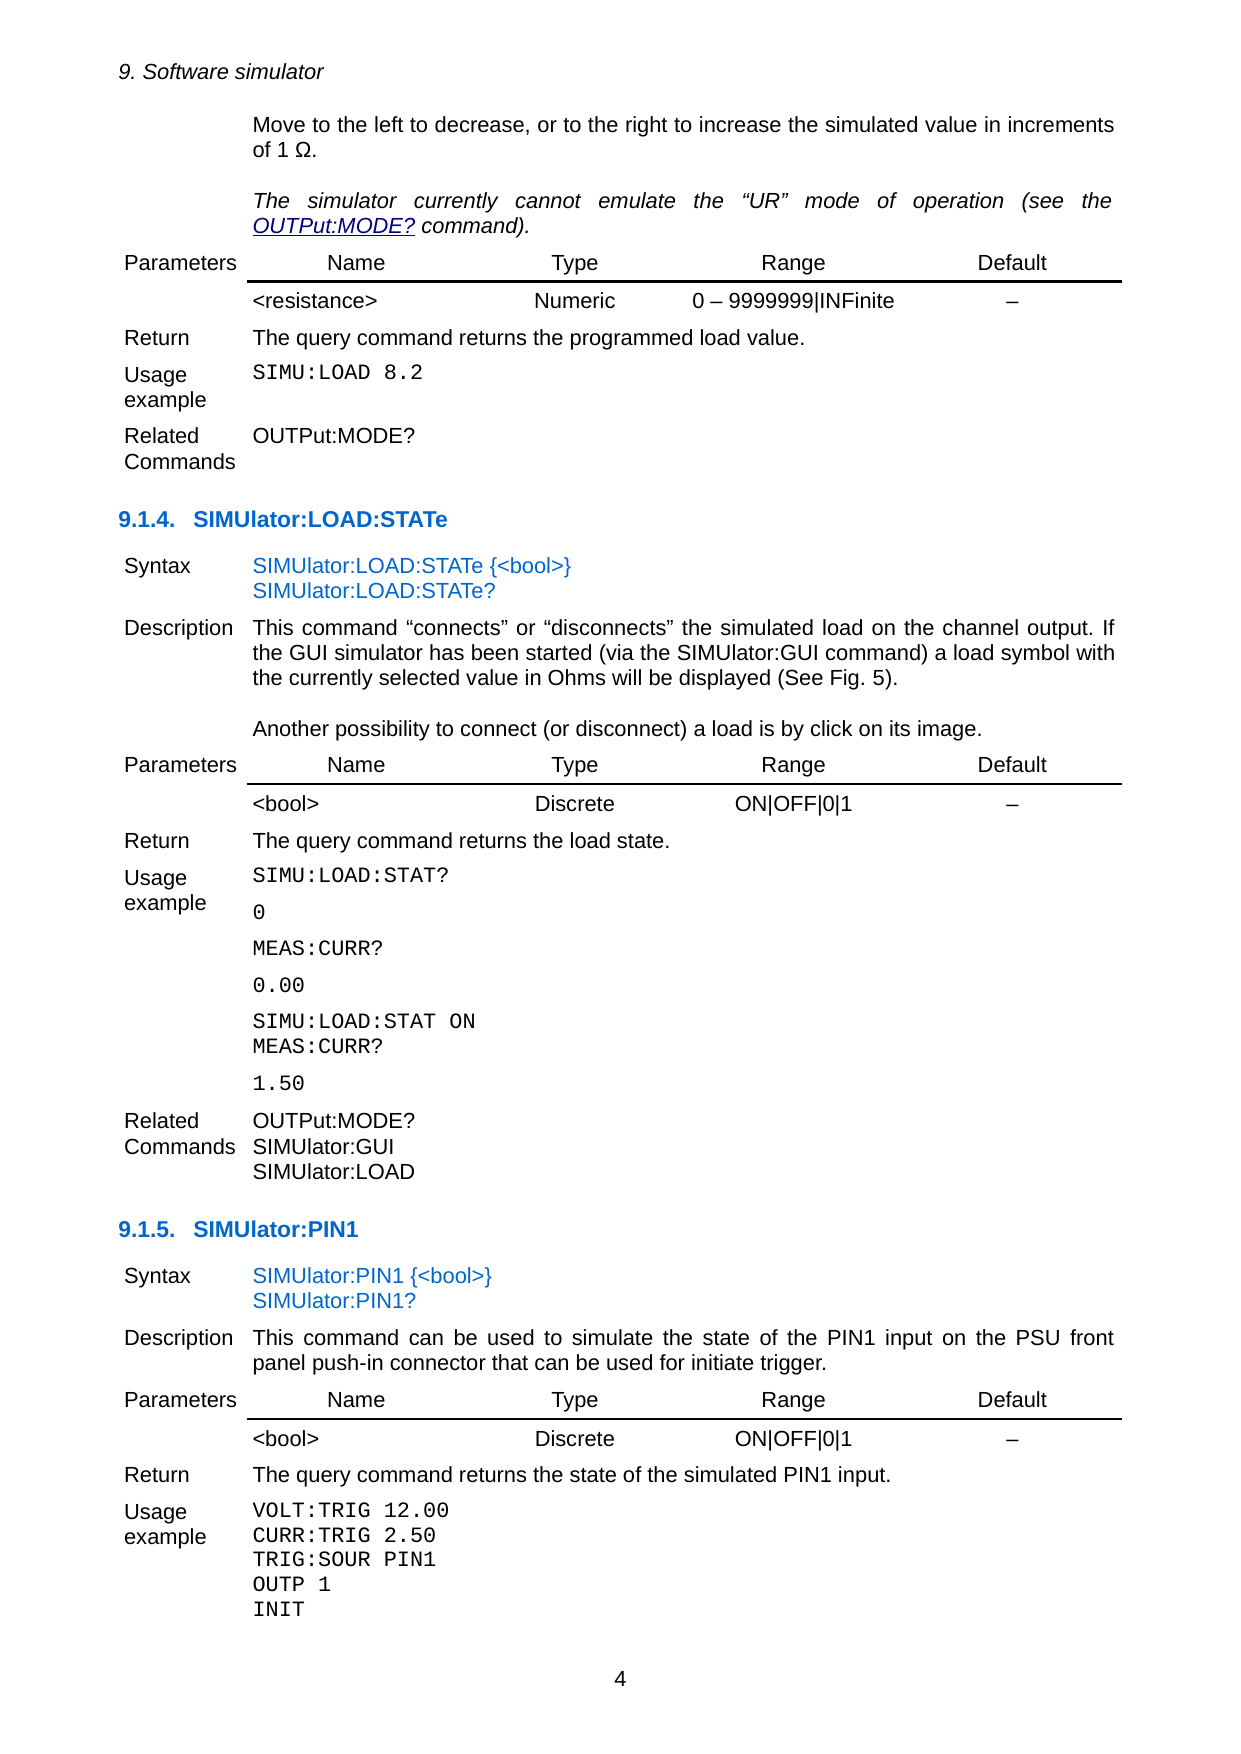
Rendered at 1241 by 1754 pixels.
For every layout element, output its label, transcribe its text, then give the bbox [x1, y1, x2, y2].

table_cell – [903, 283, 1122, 319]
table_cell Numeric [465, 283, 684, 319]
subtitle SIMUlator:PIN1 [118, 1216, 1122, 1243]
table_header SIMUlator:LOAD:STATe {<bool>} SIMUlator:LOAD:STATe? [247, 547, 1122, 609]
table_cell Usage example [118, 356, 247, 418]
table_cell Description [118, 1319, 247, 1381]
table_cell Usage example [118, 859, 247, 1103]
table_cell OUTPut:MODE? SIMUlator:GUI SIMUlator:LOAD [247, 1103, 1122, 1190]
table_cell Related Commands [118, 418, 247, 479]
table_cell ON|OFF|0|1 [684, 1420, 903, 1457]
table_cell Default [903, 244, 1122, 280]
table_cell Type [465, 244, 684, 280]
table_cell Parameters [118, 747, 247, 822]
table_cell Default [903, 747, 1122, 783]
subtitle SIMUlator:LOAD:STATe [118, 506, 1122, 532]
table_cell Range [684, 244, 903, 280]
table_cell – [903, 1420, 1122, 1457]
table_header SIMUlator:PIN1 {<bool>} SIMUlator:PIN1? [247, 1258, 1122, 1319]
table_cell Return [118, 822, 247, 859]
table_cell The query command returns the load state. [247, 822, 1122, 859]
table_cell Name [247, 747, 465, 783]
table_cell ON|OFF|0|1 [684, 785, 903, 822]
table_cell Parameters [118, 244, 247, 319]
table_cell This command “connects” or “disconnects” the simulated load on the channel output. If the GUI simulator has been started (via the SIMUlator:GUI command) a load symbol with the currently selected value in Ohms will be displayed (See Fig. 5). Another possibility to connect (or disconnect) a load is by click on its image. [247, 609, 1122, 747]
table_cell This command can be used to simulate the state of the PIN1 input on the PSU front panel push-in connector that can be used for initiate trigger. [247, 1319, 1122, 1381]
table_cell Name [247, 1381, 465, 1418]
table_cell Return [118, 1457, 247, 1493]
table_header Syntax [118, 547, 247, 609]
table_cell SIMU:LOAD 8.2 [247, 356, 1122, 418]
table_cell SIMU:LOAD:STAT? 0 MEAS:CURR? 0.00 SIMU:LOAD:STAT ON MEAS:CURR? 1.50 [247, 859, 1122, 1103]
table_cell VOLT:TRIG 12.00 CURR:TRIG 2.50 TRIG:SOUR PIN1 OUTP 1 INIT [247, 1493, 1122, 1629]
table_cell Return [118, 319, 247, 356]
table_cell The query command returns the programmed load value. [247, 319, 1122, 356]
table_cell Default [903, 1381, 1122, 1418]
table_cell Range [684, 1381, 903, 1418]
table_cell <bool> [247, 785, 465, 822]
table_cell Type [465, 747, 684, 783]
table_cell Type [465, 1381, 684, 1418]
table_cell Usage example [118, 1493, 247, 1629]
table_cell 0 – 9999999|INFinite [684, 283, 903, 319]
table_header Syntax [118, 1258, 247, 1319]
table_cell Discrete [465, 785, 684, 822]
table_cell Range [684, 747, 903, 783]
table_cell Description [118, 609, 247, 747]
table_cell Parameters [118, 1381, 247, 1457]
table_cell Related Commands [118, 1103, 247, 1190]
table_cell OUTPut:MODE? [247, 418, 1122, 479]
table_cell <bool> [247, 1420, 465, 1457]
table_cell [118, 106, 247, 244]
table_cell Name [247, 244, 465, 280]
table_cell Discrete [465, 1420, 684, 1457]
table_cell Move to the left to decrease, or to the right to increase the simulated value in increments of 1 Ω. The simulator currently cannot emulate the “UR” mode of operation (see the OUTPut:MODE? command). [247, 106, 1122, 244]
table_cell – [903, 785, 1122, 822]
table_cell The query command returns the state of the simulated PIN1 input. [247, 1457, 1122, 1493]
table_cell <resistance> [247, 283, 465, 319]
